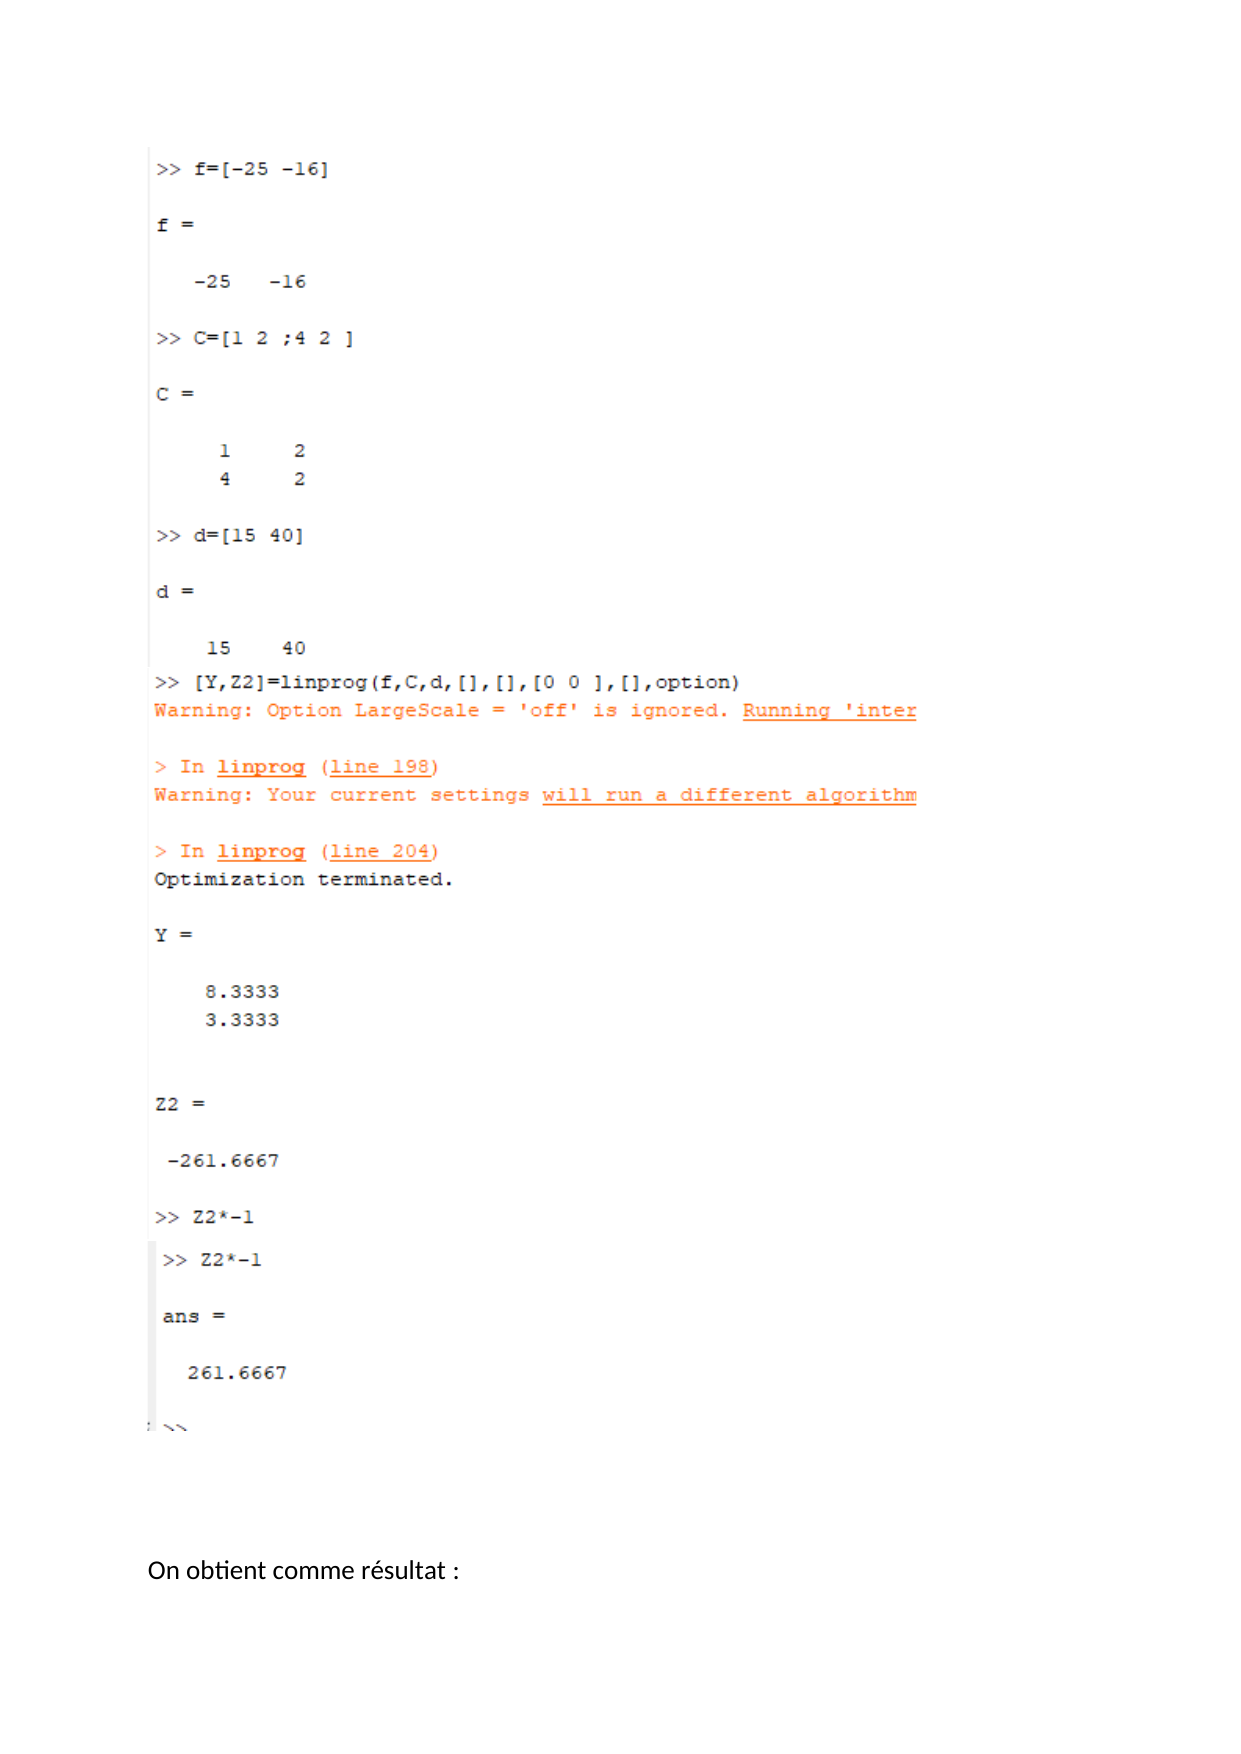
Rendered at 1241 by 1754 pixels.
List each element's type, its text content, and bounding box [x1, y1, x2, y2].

text On obtient comme résultat : [148, 1553, 1093, 1586]
